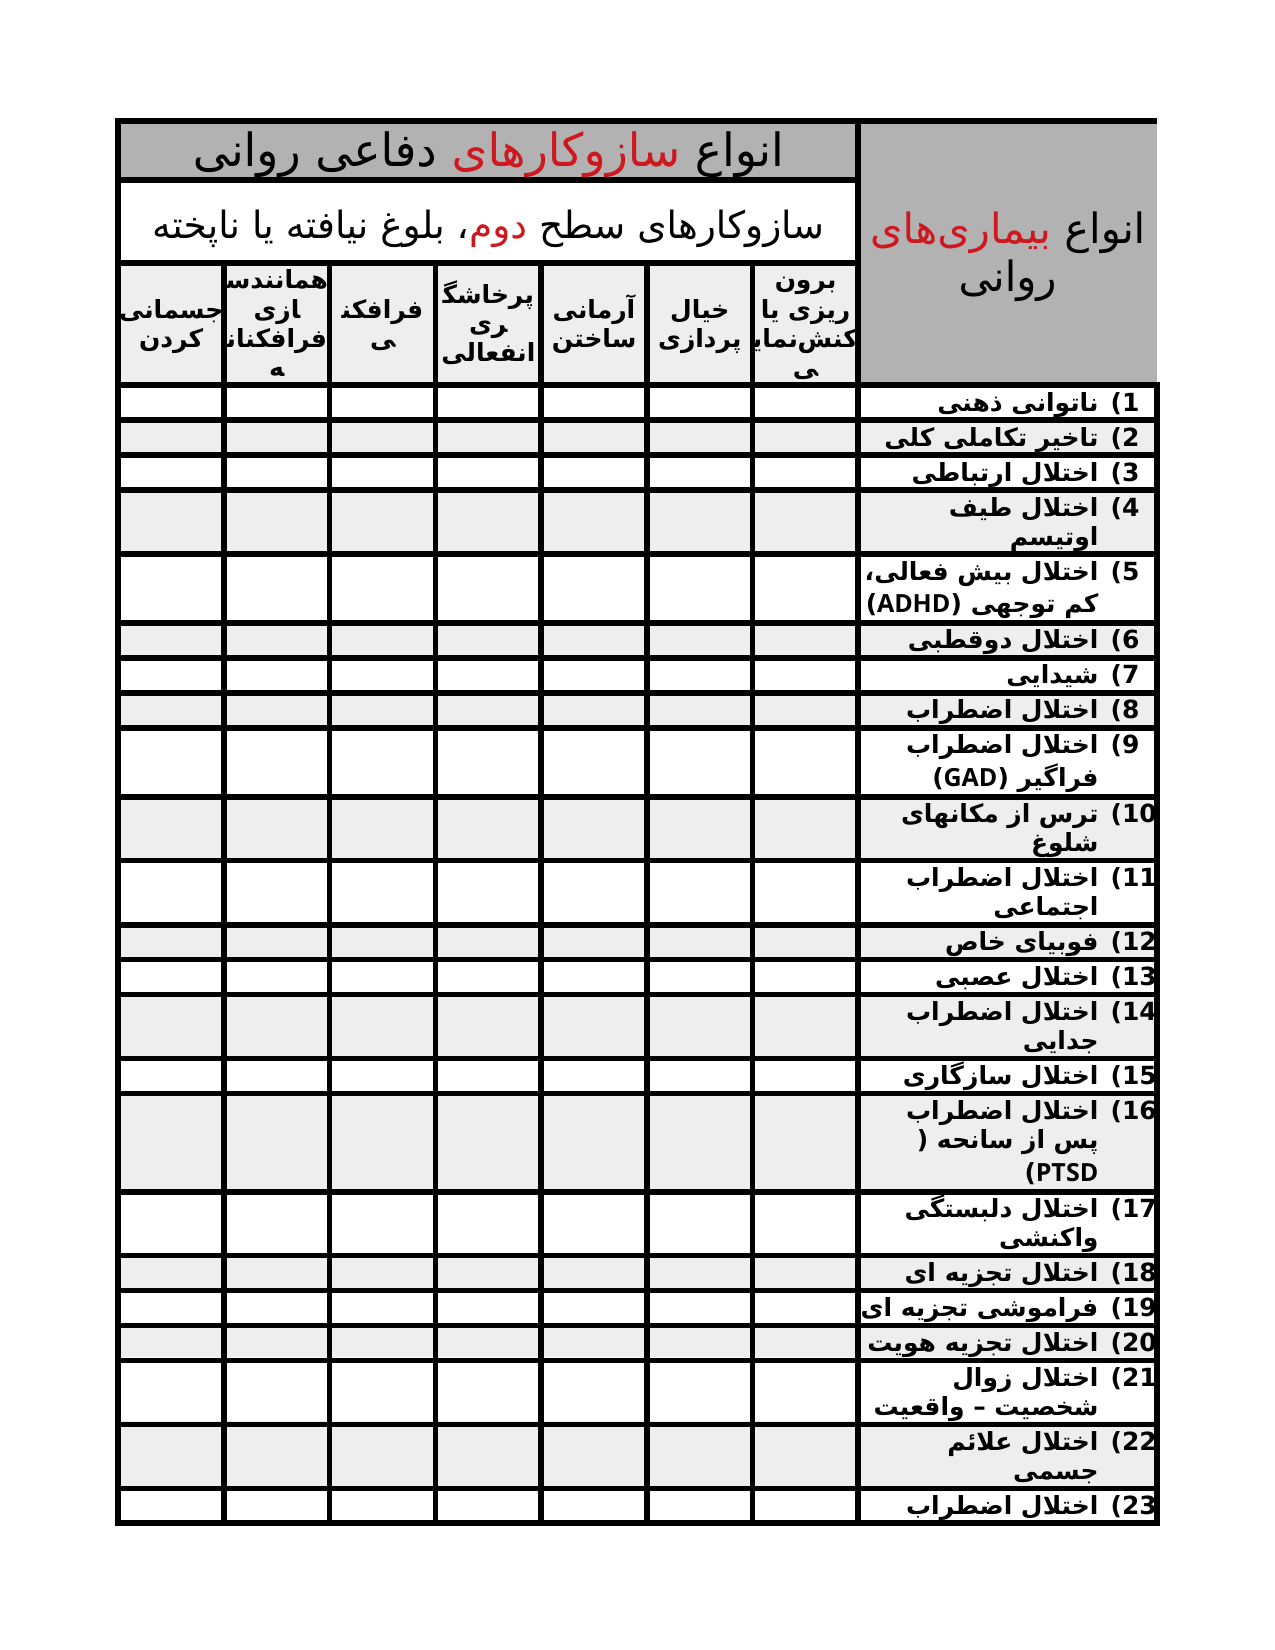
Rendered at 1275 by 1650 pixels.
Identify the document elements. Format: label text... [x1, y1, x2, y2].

table_cell [332, 458, 433, 487]
table_cell [227, 696, 327, 725]
table_cell [332, 557, 433, 620]
table_cell [755, 388, 855, 417]
table_cell [227, 458, 327, 487]
table_cell [544, 1491, 644, 1520]
table_cell [121, 1427, 221, 1486]
table_cell [121, 1195, 221, 1253]
table_cell [650, 1061, 750, 1091]
table_cell [438, 423, 538, 452]
table_cell [121, 557, 221, 620]
table_cell [650, 863, 750, 922]
table_cell اختلال دوقطبی [861, 626, 1154, 655]
table_cell فرافکنی [332, 266, 433, 382]
table_cell [544, 1258, 644, 1288]
table_cell [332, 423, 433, 452]
table_cell [544, 1328, 644, 1357]
table_cell [544, 696, 644, 725]
table_cell اختلال اضطراب جدایی [861, 997, 1154, 1056]
table_cell [438, 1427, 538, 1486]
table_cell [227, 1328, 327, 1357]
table_cell [650, 661, 750, 690]
table_cell فراموشی تجزیه ­ای [861, 1293, 1154, 1322]
table_cell [227, 997, 327, 1056]
table_cell [438, 557, 538, 620]
table_cell [121, 493, 221, 551]
table_cell [544, 1363, 644, 1421]
table_cell [650, 1491, 750, 1520]
table_cell [121, 1258, 221, 1288]
table_cell [121, 928, 221, 957]
table_cell [755, 1328, 855, 1357]
table_cell [121, 661, 221, 690]
table_cell [544, 1195, 644, 1253]
table_cell [332, 731, 433, 794]
table_cell [544, 997, 644, 1056]
table_cell [650, 458, 750, 487]
table_cell اختلال علائم جسمی [861, 1427, 1154, 1486]
table_cell [438, 928, 538, 957]
table_cell اختلال اضطراب پس از سانحه (PTSD) [861, 1096, 1154, 1189]
table_cell [121, 626, 221, 655]
table_cell [544, 423, 644, 452]
table_cell [121, 863, 221, 922]
table_cell [755, 962, 855, 992]
table_cell [121, 1061, 221, 1091]
table_cell [438, 388, 538, 417]
table_cell [544, 1293, 644, 1322]
table_cell [650, 388, 750, 417]
table_cell [121, 1491, 221, 1520]
table_cell [332, 661, 433, 690]
table_cell [755, 1061, 855, 1091]
table_cell [544, 731, 644, 794]
table_cell [227, 1195, 327, 1253]
table_cell اختلال تجزیه­ ای [861, 1258, 1154, 1288]
table_cell [332, 493, 433, 551]
table_cell [121, 1328, 221, 1357]
table_cell [650, 1195, 750, 1253]
table_cell [227, 1258, 327, 1288]
table_cell [650, 1328, 750, 1357]
table_cell [332, 1427, 433, 1486]
table_cell اختلال اضطراب [861, 696, 1154, 725]
table_cell [227, 800, 327, 858]
table_cell اختلال عصبی [861, 962, 1154, 992]
table_cell اختلال سازگاری [861, 1061, 1154, 1091]
table_header انواع بیماری‌های روانی [861, 124, 1157, 382]
table_cell [755, 493, 855, 551]
table_cell [650, 557, 750, 620]
table_cell [227, 928, 327, 957]
table_cell اختلال بیش ­فعالی، کم ­توجهی (ADHD) [861, 557, 1154, 620]
table_cell [650, 423, 750, 452]
table_cell [121, 1363, 221, 1421]
table_cell شیدایی [861, 661, 1154, 690]
table_cell [650, 1293, 750, 1322]
table_cell پرخاشگری انفعالی [438, 266, 538, 382]
table_cell [227, 557, 327, 620]
table_cell [755, 423, 855, 452]
table_cell [332, 1293, 433, 1322]
table_cell [650, 1427, 750, 1486]
table_cell اختلال تجزیه­ هویت [861, 1328, 1154, 1357]
table_cell [121, 800, 221, 858]
table_cell [438, 458, 538, 487]
table_cell [227, 1363, 327, 1421]
table_cell [227, 1061, 327, 1091]
table_cell [755, 1293, 855, 1322]
table_cell [438, 1258, 538, 1288]
table_cell [227, 661, 327, 690]
table_cell [650, 696, 750, 725]
table_cell اختلال اضطراب بیماری [861, 1491, 1154, 1520]
table_cell اختلال طیف اوتیسم [861, 493, 1154, 551]
table_cell [227, 1427, 327, 1486]
table_cell [544, 493, 644, 551]
table_cell [755, 458, 855, 487]
table_cell [438, 1293, 538, 1322]
table_cell [121, 388, 221, 417]
table_cell [121, 962, 221, 992]
table_cell [121, 1096, 221, 1189]
table_cell [332, 1258, 433, 1288]
table_cell [121, 1293, 221, 1322]
table_cell [544, 1061, 644, 1091]
table_cell [332, 1491, 433, 1520]
table_cell [755, 800, 855, 858]
table_cell [544, 458, 644, 487]
table_cell [755, 1195, 855, 1253]
table_cell [332, 1061, 433, 1091]
table_cell [544, 800, 644, 858]
table_cell [332, 1096, 433, 1189]
table_cell [650, 1363, 750, 1421]
table_cell [438, 661, 538, 690]
table_cell [332, 696, 433, 725]
table_cell [332, 1328, 433, 1357]
table_cell [755, 1096, 855, 1189]
table_cell [438, 1328, 538, 1357]
table_cell [755, 863, 855, 922]
table_cell [650, 997, 750, 1056]
table_cell [227, 388, 327, 417]
table_cell [227, 1491, 327, 1520]
table_cell [227, 863, 327, 922]
table_cell اختلال زوال شخصیت – واقعیت [861, 1363, 1154, 1421]
table_cell [227, 423, 327, 452]
table_cell [650, 493, 750, 551]
table_cell [544, 962, 644, 992]
table_cell [438, 626, 538, 655]
table_cell [227, 626, 327, 655]
table_cell برون ریزی یا کنش‌نمایی [755, 266, 855, 382]
table_cell [544, 388, 644, 417]
table_cell [332, 863, 433, 922]
table_cell [755, 661, 855, 690]
table_cell [121, 731, 221, 794]
table_cell [438, 1096, 538, 1189]
table_cell [438, 1061, 538, 1091]
table_cell ناتوانی ذهنی [861, 388, 1154, 417]
table_cell [332, 1195, 433, 1253]
table_cell [650, 1096, 750, 1189]
table_cell تاخیر تکاملی کلی [861, 423, 1154, 452]
table_cell [438, 696, 538, 725]
table_cell فوبیای خاص [861, 928, 1154, 957]
table_cell [332, 997, 433, 1056]
table_cell [332, 962, 433, 992]
table_cell [650, 928, 750, 957]
table_cell [755, 731, 855, 794]
table_cell [438, 997, 538, 1056]
table_cell [650, 962, 750, 992]
table_cell اختلال ارتباطی [861, 458, 1154, 487]
table_cell [544, 928, 644, 957]
table_cell [438, 1363, 538, 1421]
table_cell [755, 557, 855, 620]
table_cell اختلال اضطراب اجتماعی [861, 863, 1154, 922]
table_cell [227, 1293, 327, 1322]
table_cell [544, 1427, 644, 1486]
table_cell [544, 661, 644, 690]
table_cell [332, 388, 433, 417]
table_cell [438, 863, 538, 922]
table_cell [332, 928, 433, 957]
table_cell آرمانی ساختن [544, 266, 644, 382]
table_cell [438, 731, 538, 794]
table_cell [755, 696, 855, 725]
table_cell [438, 1195, 538, 1253]
table_cell سازوکارهای سطح دوم، بلوغ نیافته یا ناپخته [121, 183, 855, 260]
table_cell خیال پردازی [650, 266, 750, 382]
table_cell [544, 626, 644, 655]
table_cell [544, 1096, 644, 1189]
table_cell [544, 863, 644, 922]
table_cell [755, 1363, 855, 1421]
table_cell همانندسازی فرافکنانه [227, 266, 327, 382]
table_cell [544, 557, 644, 620]
table_cell [650, 800, 750, 858]
table_cell [438, 800, 538, 858]
table_cell [227, 962, 327, 992]
table_cell اختلال دلبستگی واکنشی [861, 1195, 1154, 1253]
table_cell [227, 731, 327, 794]
table_cell [438, 962, 538, 992]
table_cell ترس از مکان­های شلوغ [861, 800, 1154, 858]
table_cell [650, 626, 750, 655]
table_cell [755, 997, 855, 1056]
table_cell [332, 626, 433, 655]
table_cell [755, 626, 855, 655]
table_cell [650, 731, 750, 794]
table_cell [332, 800, 433, 858]
table_cell [438, 493, 538, 551]
table_cell [121, 997, 221, 1056]
table_cell [121, 458, 221, 487]
table_cell [438, 1491, 538, 1520]
table_cell [755, 928, 855, 957]
table_cell [650, 1258, 750, 1288]
table_cell جسمانی کردن [121, 266, 221, 382]
table_cell [755, 1491, 855, 1520]
table_header انواع سازوکارهای دفاعی روانی [121, 124, 855, 177]
table_cell [227, 1096, 327, 1189]
table_cell [755, 1427, 855, 1486]
table_cell [227, 493, 327, 551]
table_cell اختلال اضطراب فراگیر (GAD) [861, 731, 1154, 794]
table_cell [121, 423, 221, 452]
table_cell [332, 1363, 433, 1421]
table_cell [755, 1258, 855, 1288]
table_cell [121, 696, 221, 725]
